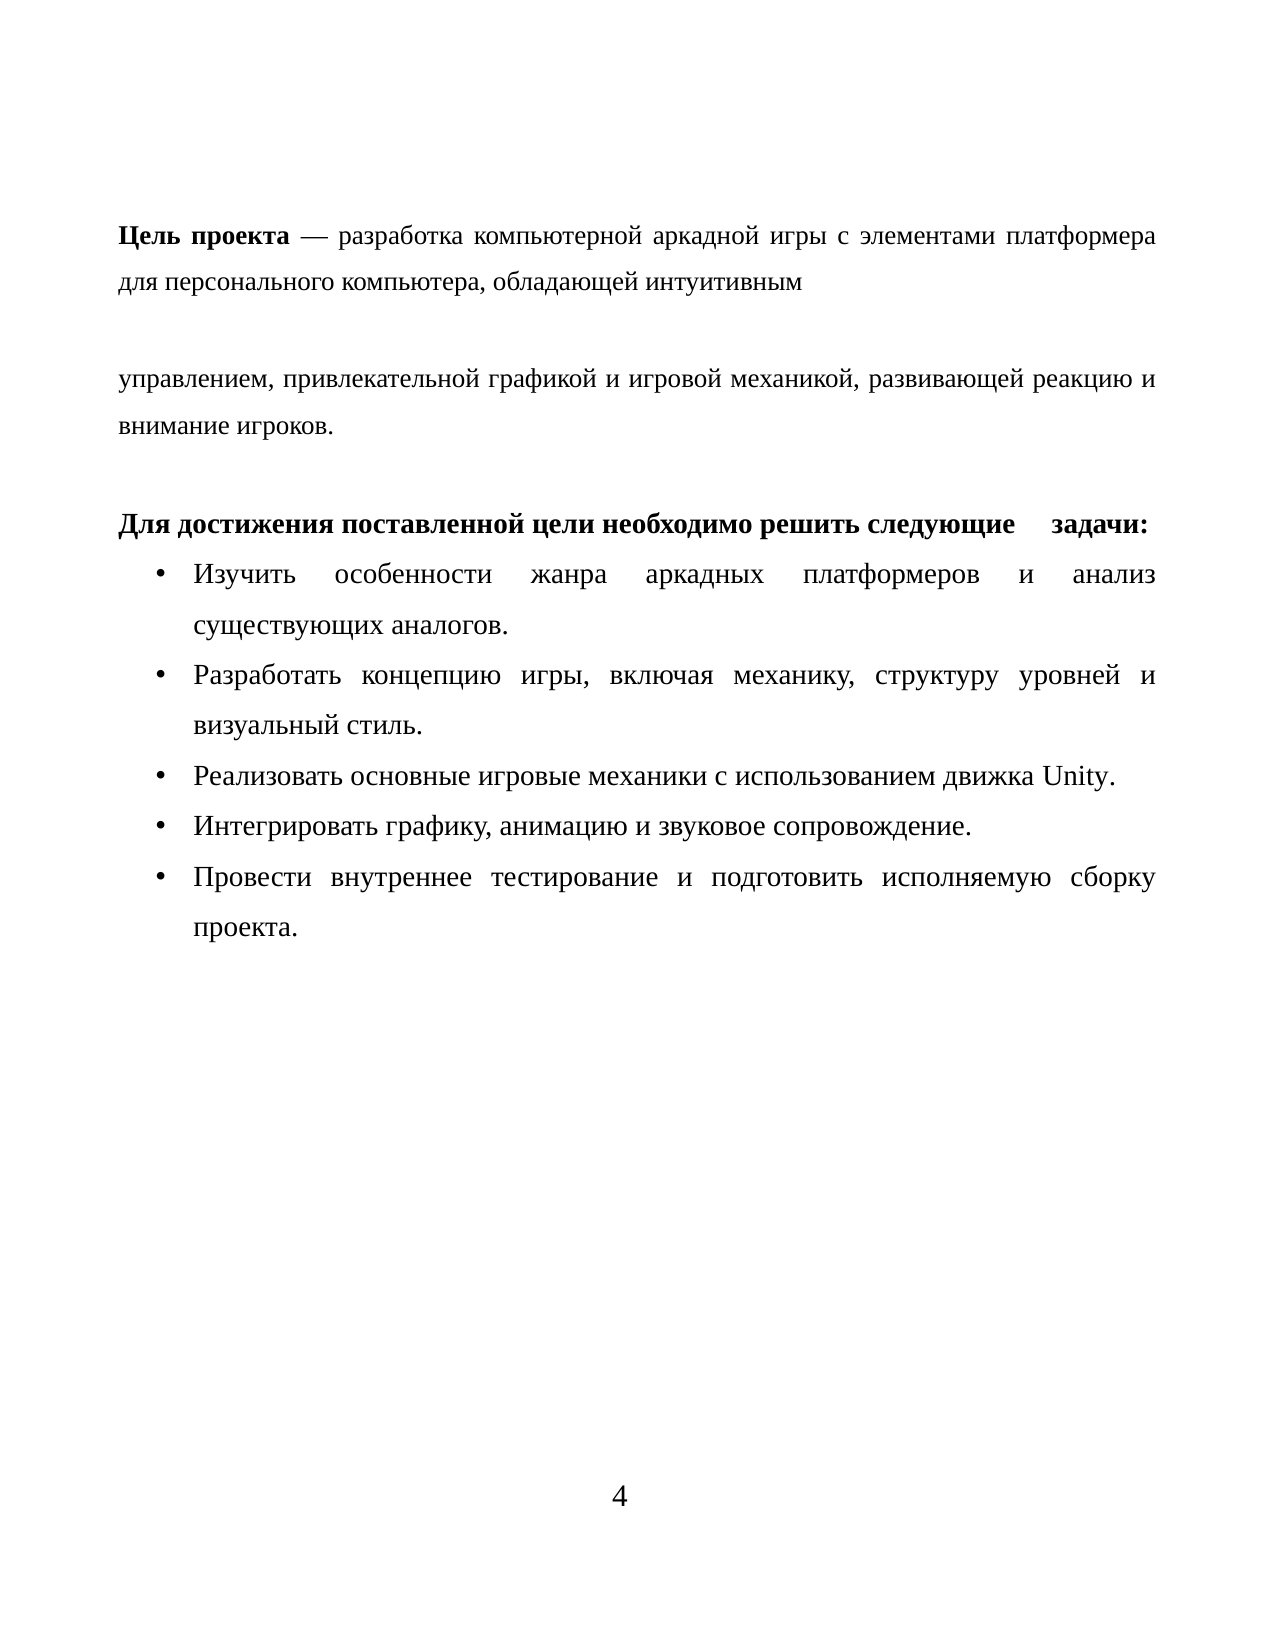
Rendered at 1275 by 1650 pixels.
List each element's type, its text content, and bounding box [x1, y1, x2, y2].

text управлением, привлекательной графикой и игровой механикой, развивающей реакцию и внимание игроков. [118, 362, 1157, 440]
list Изучить особенности жанра аркадных платформеров и анализ существующих аналогов. [156, 556, 1157, 640]
text Цель проекта — разработка компьютерной аркадной игры с элементами платформера для персонального компьютера, обладающей интуитивным [118, 219, 1157, 297]
list Разработать концепцию игры, включая механику, структуру уровней и визуальный стиль. [156, 657, 1157, 741]
list Провести внутреннее тестирование и подготовить исполняемую сборку проекта. [156, 859, 1157, 943]
text 4 [118, 1477, 1157, 1513]
list Интегрировать графику, анимацию и звуковое сопровождение. [156, 808, 1157, 842]
text Для достижения поставленной цели необходимо решить следующие задачи: [118, 506, 1157, 539]
list Реализовать основные игровые механики с использованием движка Unity. [156, 758, 1157, 791]
